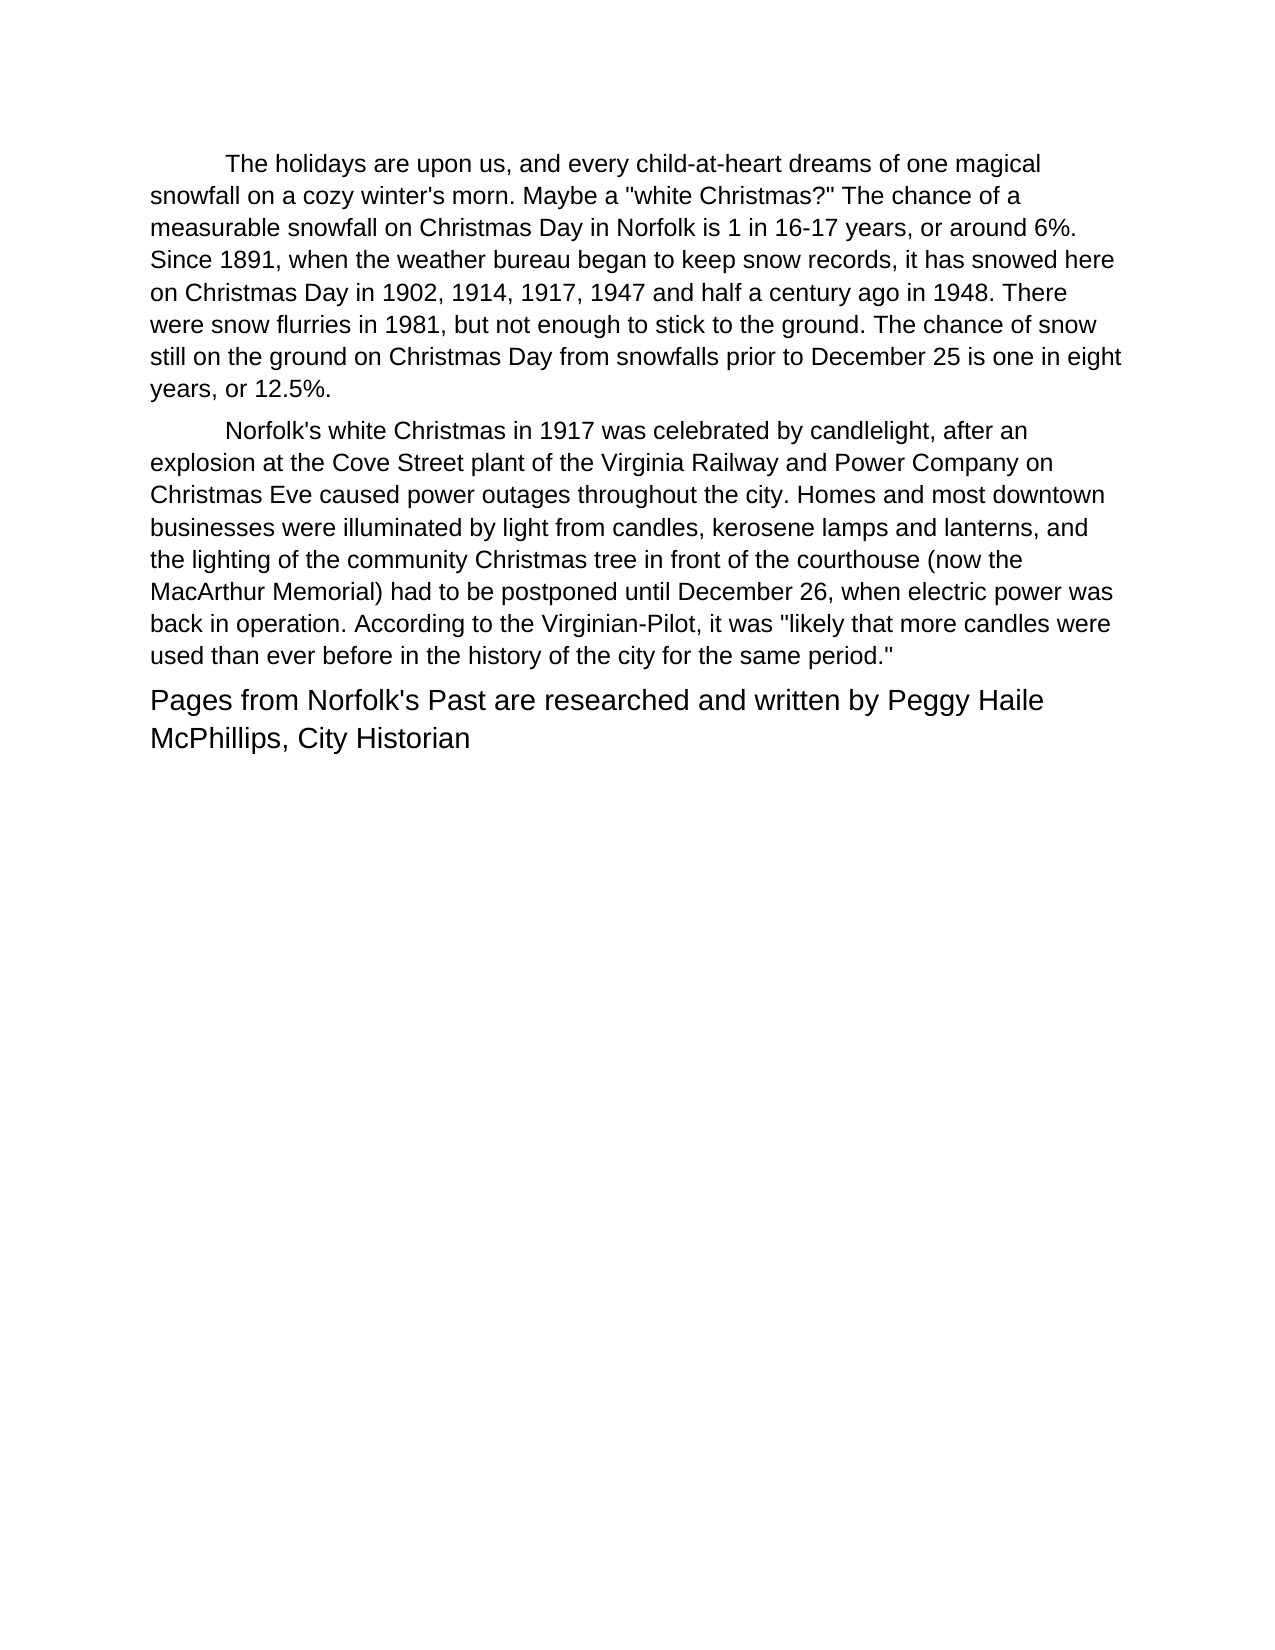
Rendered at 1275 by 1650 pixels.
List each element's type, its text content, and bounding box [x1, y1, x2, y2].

text Norfolk's white Christmas in 1917 was celebrated by candlelight, after an explosion at the Cove Street plant of the Virginia Railway and Power Company on Christmas Eve caused power outages throughout the city. Homes and most downtown businesses were illuminated by light from candles, kerosene lamps and lanterns, and the lighting of the community Christmas tree in front of the courthouse (now the MacArthur Memorial) had to be postponed until December 26, when electric power was back in operation. According to the Virginian-Pilot, it was "likely that more candles were used than ever before in the history of the city for the same period." [150, 417, 1125, 669]
text The holidays are upon us, and every child-at-heart dreams of one magical snowfall on a cozy winter's morn. Maybe a "white Christmas?" The chance of a measurable snowfall on Christmas Day in Norfolk is 1 in 16-17 years, or around 6%. Since 1891, when the weather bureau began to keep snow records, it has snowed here on Christmas Day in 1902, 1914, 1917, 1947 and half a century ago in 1948. There were snow flurries in 1981, but not enough to stick to the ground. The chance of snow still on the ground on Christmas Day from snowfalls prior to December 25 is one in eight years, or 12.5%. [150, 150, 1125, 402]
text Pages from Norfolk's Past are researched and written by Peggy Haile McPhillips, City Historian [150, 684, 1125, 754]
